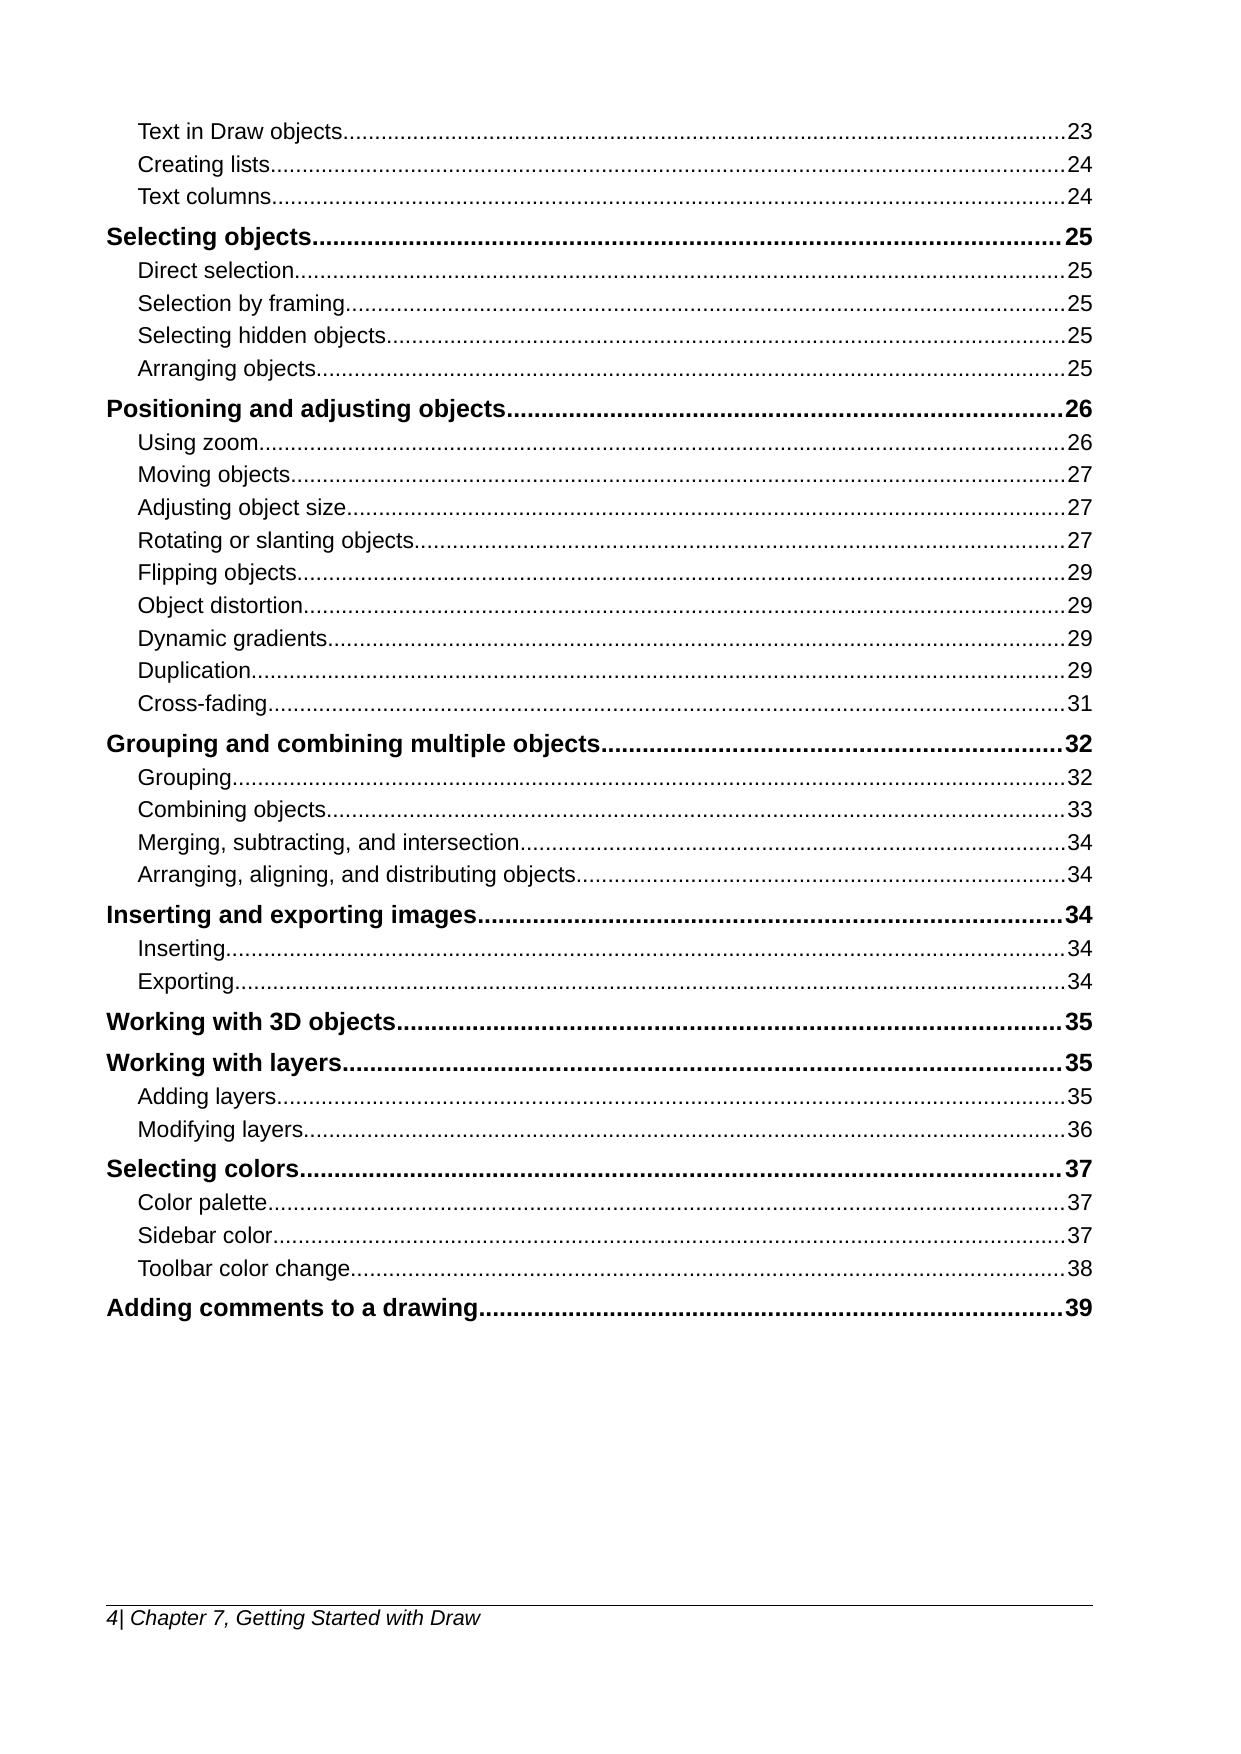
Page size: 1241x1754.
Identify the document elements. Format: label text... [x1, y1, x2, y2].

text Text columns 24 [137, 183, 1093, 210]
text Using zoom 26 [137, 429, 1093, 455]
text Selecting objects 25 [106, 222, 1093, 251]
text Inserting 34 [137, 935, 1093, 962]
text Duplication 29 [137, 657, 1093, 683]
text Flipping objects 29 [137, 559, 1093, 586]
text Dynamic gradients 29 [137, 624, 1093, 651]
text Working with 3D objects 35 [106, 1007, 1093, 1035]
text Text in Draw objects 23 [137, 118, 1093, 144]
text Creating lists 24 [137, 151, 1093, 177]
text Color palette 37 [137, 1189, 1093, 1216]
text Inserting and exporting images 34 [106, 900, 1093, 929]
text Rotating or slanting objects 27 [137, 527, 1093, 553]
text Exporting 34 [137, 968, 1093, 994]
text Adjusting object size 27 [137, 494, 1093, 520]
text Arranging objects 25 [137, 355, 1093, 381]
text Working with layers 35 [106, 1048, 1093, 1077]
text Sidebar color 37 [137, 1222, 1093, 1248]
text Selection by framing 25 [137, 290, 1093, 316]
text Direct selection 25 [137, 257, 1093, 283]
text Object distortion 29 [137, 592, 1093, 618]
text Combining objects 33 [137, 796, 1093, 822]
text Positioning and adjusting objects 26 [106, 394, 1093, 423]
text Modifying layers 36 [137, 1116, 1093, 1142]
text Merging, subtracting, and intersection 34 [137, 829, 1093, 855]
text Selecting hidden objects 25 [137, 322, 1093, 349]
text Grouping and combining multiple objects 32 [106, 728, 1093, 757]
text Cross-fading 31 [137, 690, 1093, 716]
text Toolbar color change 38 [137, 1254, 1093, 1281]
text Moving objects 27 [137, 461, 1093, 488]
text Arranging, aligning, and distributing objects 34 [137, 861, 1093, 888]
text Grouping 32 [137, 763, 1093, 790]
text Adding layers 35 [137, 1083, 1093, 1109]
text Selecting colors 37 [106, 1154, 1093, 1183]
text Adding comments to a drawing 39 [106, 1293, 1093, 1322]
